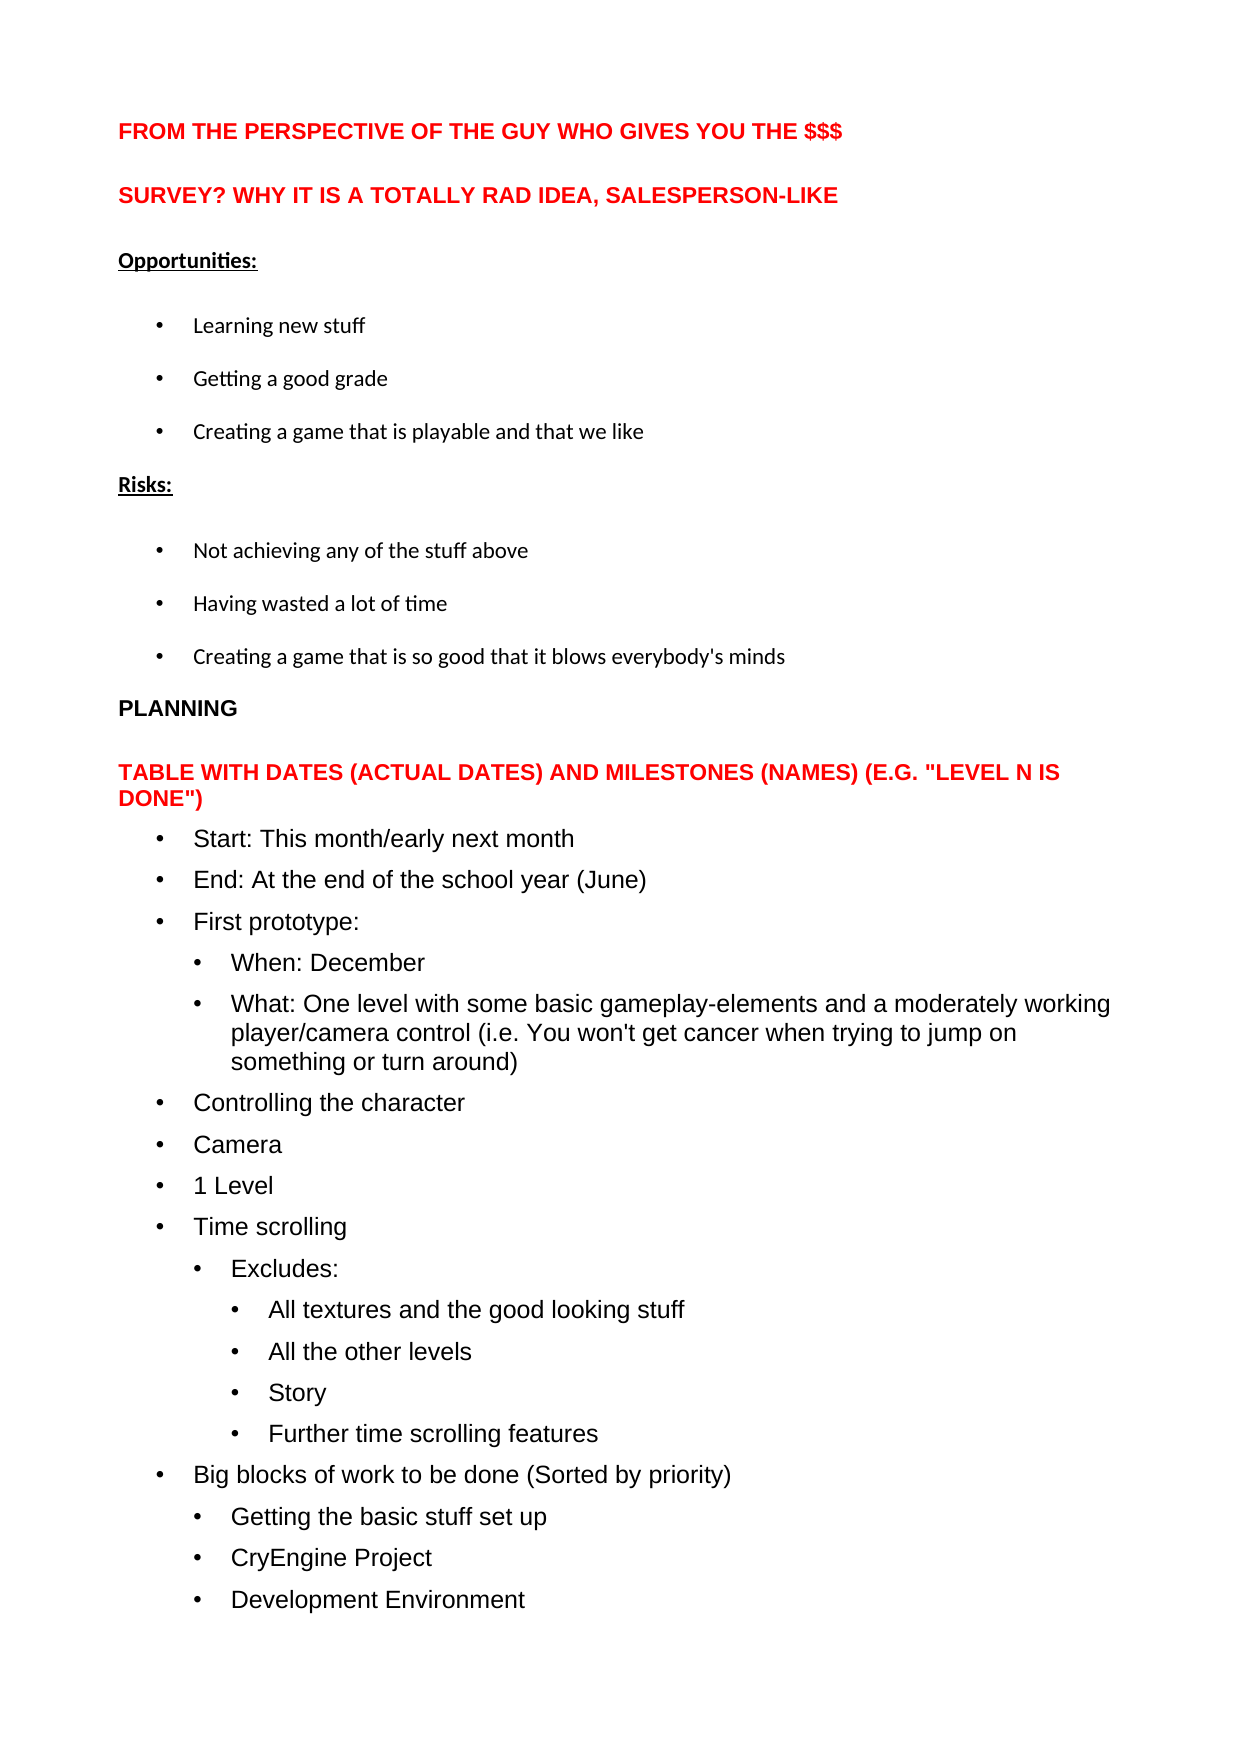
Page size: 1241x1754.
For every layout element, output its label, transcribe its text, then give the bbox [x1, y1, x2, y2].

text Opportunities: [118, 246, 1122, 274]
list Camera [156, 1130, 1122, 1158]
list 1 Level [156, 1171, 1122, 1200]
list End: At the end of the school year (June) [156, 865, 1122, 894]
list All the other levels [231, 1336, 1122, 1365]
list Big blocks of work to be done (Sorted by priority) [156, 1461, 1122, 1489]
list Controlling the character [156, 1088, 1122, 1117]
list Story [231, 1378, 1122, 1407]
text Planning [118, 695, 1122, 721]
list Getting a good grade [156, 364, 1122, 392]
list When: December [193, 948, 1122, 977]
list First prototype: [156, 907, 1122, 936]
list Getting the basic stuff set up [193, 1502, 1122, 1531]
list Creating a game that is so good that it blows everybody's minds [156, 642, 1122, 670]
list Further time scrolling features [231, 1419, 1122, 1448]
text Risks: [118, 470, 1122, 498]
list Not achieving any of the stuff above [156, 536, 1122, 564]
list Having wasted a lot of time [156, 589, 1122, 617]
list Development Environment [193, 1584, 1122, 1613]
list What: One level with some basic gameplay-elements and a moderately working player/camera control (i.e. You won't get cancer when trying to jump on something or turn around) [193, 989, 1122, 1076]
list Time scrolling [156, 1212, 1122, 1241]
text Survey? Why it is a totally rad idea, Salesperson-like [118, 182, 1122, 208]
list All textures and the good looking stuff [231, 1295, 1122, 1324]
list CryEngine Project [193, 1543, 1122, 1572]
list Creating a game that is playable and that we like [156, 417, 1122, 445]
text FRom the perspective of the guy who gives you the $$$ [118, 118, 1122, 144]
list Excludes: [193, 1254, 1122, 1283]
text Table with dates (actual dates) and milestones (names) (e.g. "Level N is done") [118, 759, 1122, 812]
list Learning new stuff [156, 311, 1122, 339]
list Start: This month/early next month [156, 824, 1122, 853]
